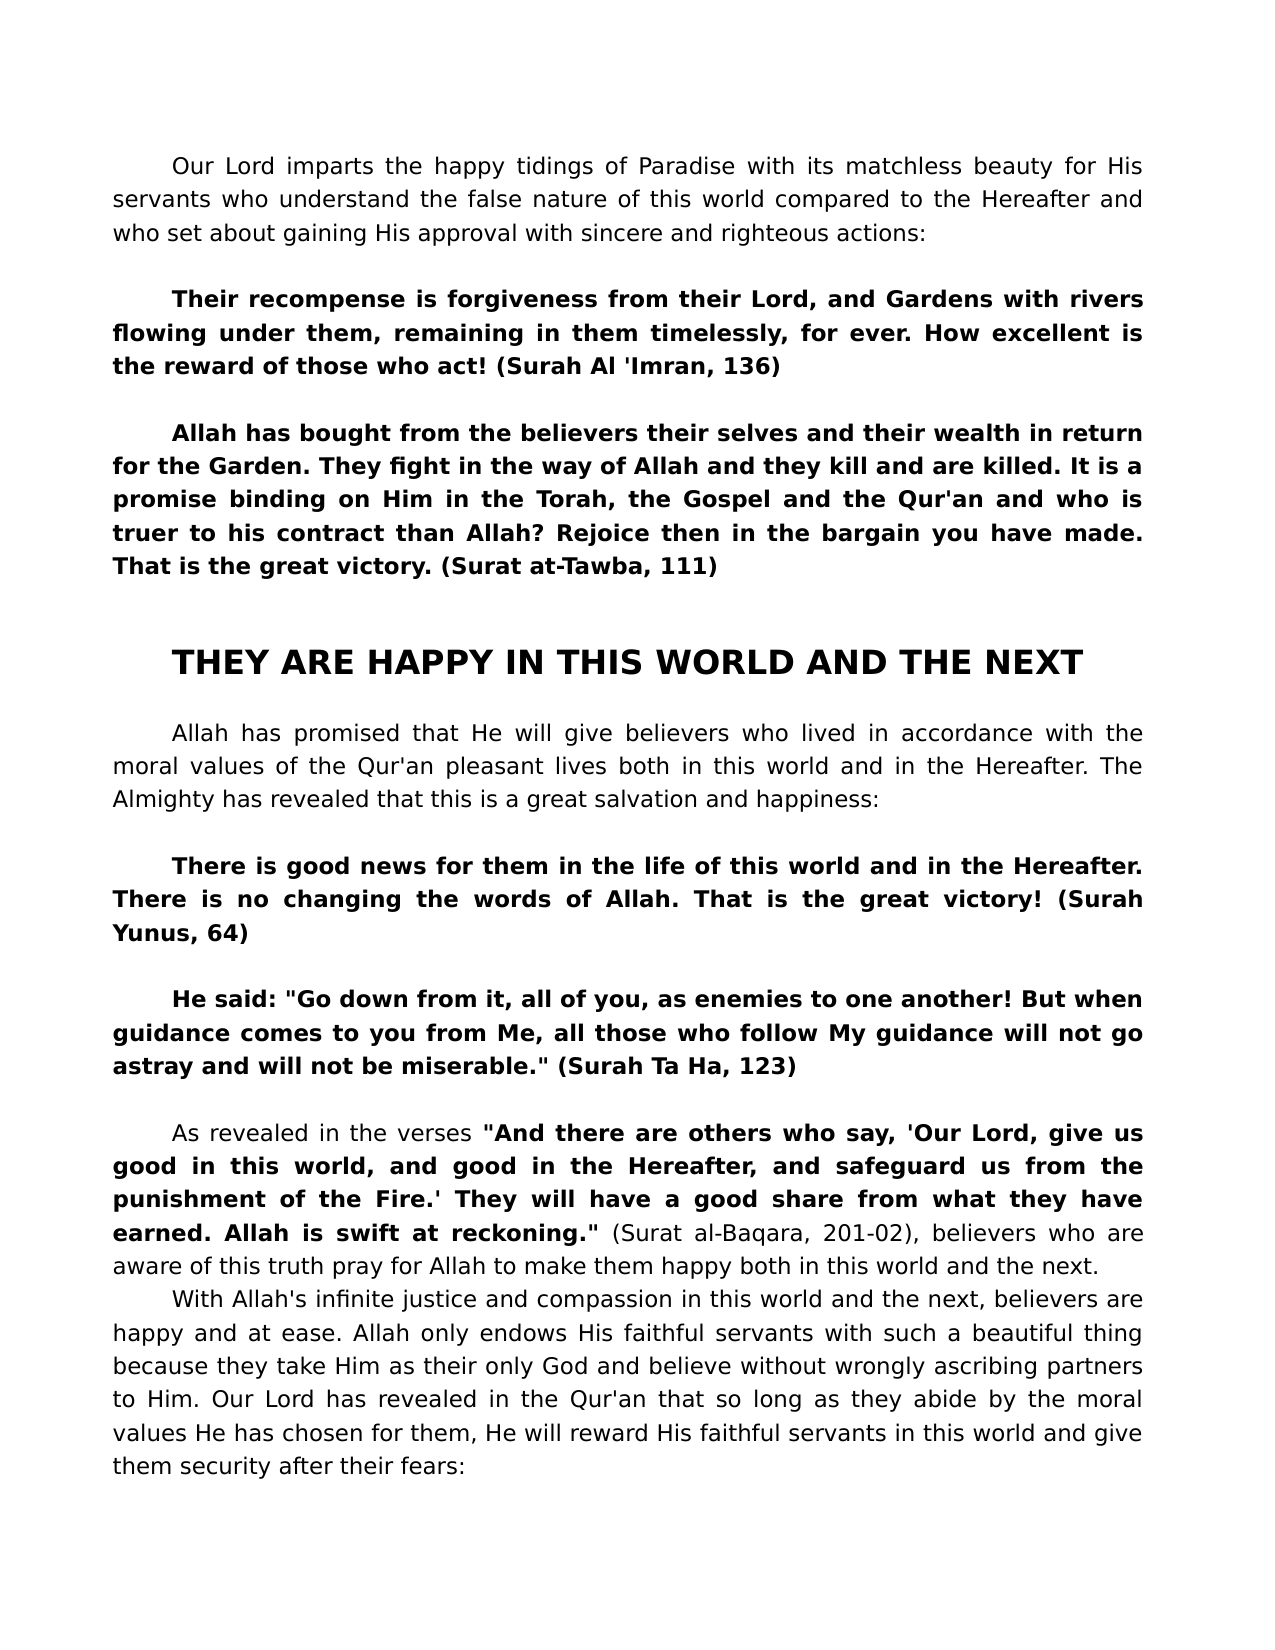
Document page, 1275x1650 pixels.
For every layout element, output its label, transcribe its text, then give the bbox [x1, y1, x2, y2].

text With Allah's infinite justice and compassion in this world and the next, believers are happy and at ease. Allah only endows His faithful servants with such a beautiful thing because they take Him as their only God and believe without wrongly ascribing partners to Him. Our Lord has revealed in the Qur'an that so long as they abide by the moral values He has chosen for them, He will reward His faithful servants in this world and give them security after their fears: [112, 1281, 1145, 1481]
text He said: "Go down from it, all of you, as enemies to one another! But when guidance comes to you from Me, all those who follow My guidance will not go astray and will not be miserable." (Surah Ta Ha, 123) [112, 981, 1145, 1081]
text Allah has bought from the believers their selves and their wealth in return for the Garden. They fight in the way of Allah and they kill and are killed. It is a promise binding on Him in the Torah, the Gospel and the Qur'an and who is truer to his contract than Allah? Rejoice then in the bargain you have made. That is the great victory. (Surat at-Tawba, 111) [112, 414, 1145, 581]
text Allah has promised that He will give believers who lived in accordance with the moral values of the Qur'an pleasant lives both in this world and in the Hereafter. The Almighty has revealed that this is a great salvation and happiness: [112, 714, 1145, 814]
text Their recompense is forgiveness from their Lord, and Gardens with rivers flowing under them, remaining in them timelessly, for ever. How excellent is the reward of those who act! (Surah Al 'Imran, 136) [112, 281, 1145, 381]
text THEY ARE HAPPY IN THIS WORLD AND THE NEXT [112, 648, 1145, 681]
text There is good news for them in the life of this world and in the Hereafter. There is no changing the words of Allah. That is the great victory! (Surah Yunus, 64) [112, 848, 1145, 948]
text As revealed in the verses "And there are others who say, 'Our Lord, give us good in this world, and good in the Hereafter, and safeguard us from the punishment of the Fire.' They will have a good share from what they have earned. Allah is swift at reckoning." (Surat al-Baqara, 201-02), believers who are aware of this truth pray for Allah to make them happy both in this world and the next. [112, 1114, 1145, 1281]
text Our Lord imparts the happy tidings of Paradise with its matchless beauty for His servants who understand the false nature of this world compared to the Hereafter and who set about gaining His approval with sincere and righteous actions: [112, 148, 1145, 248]
